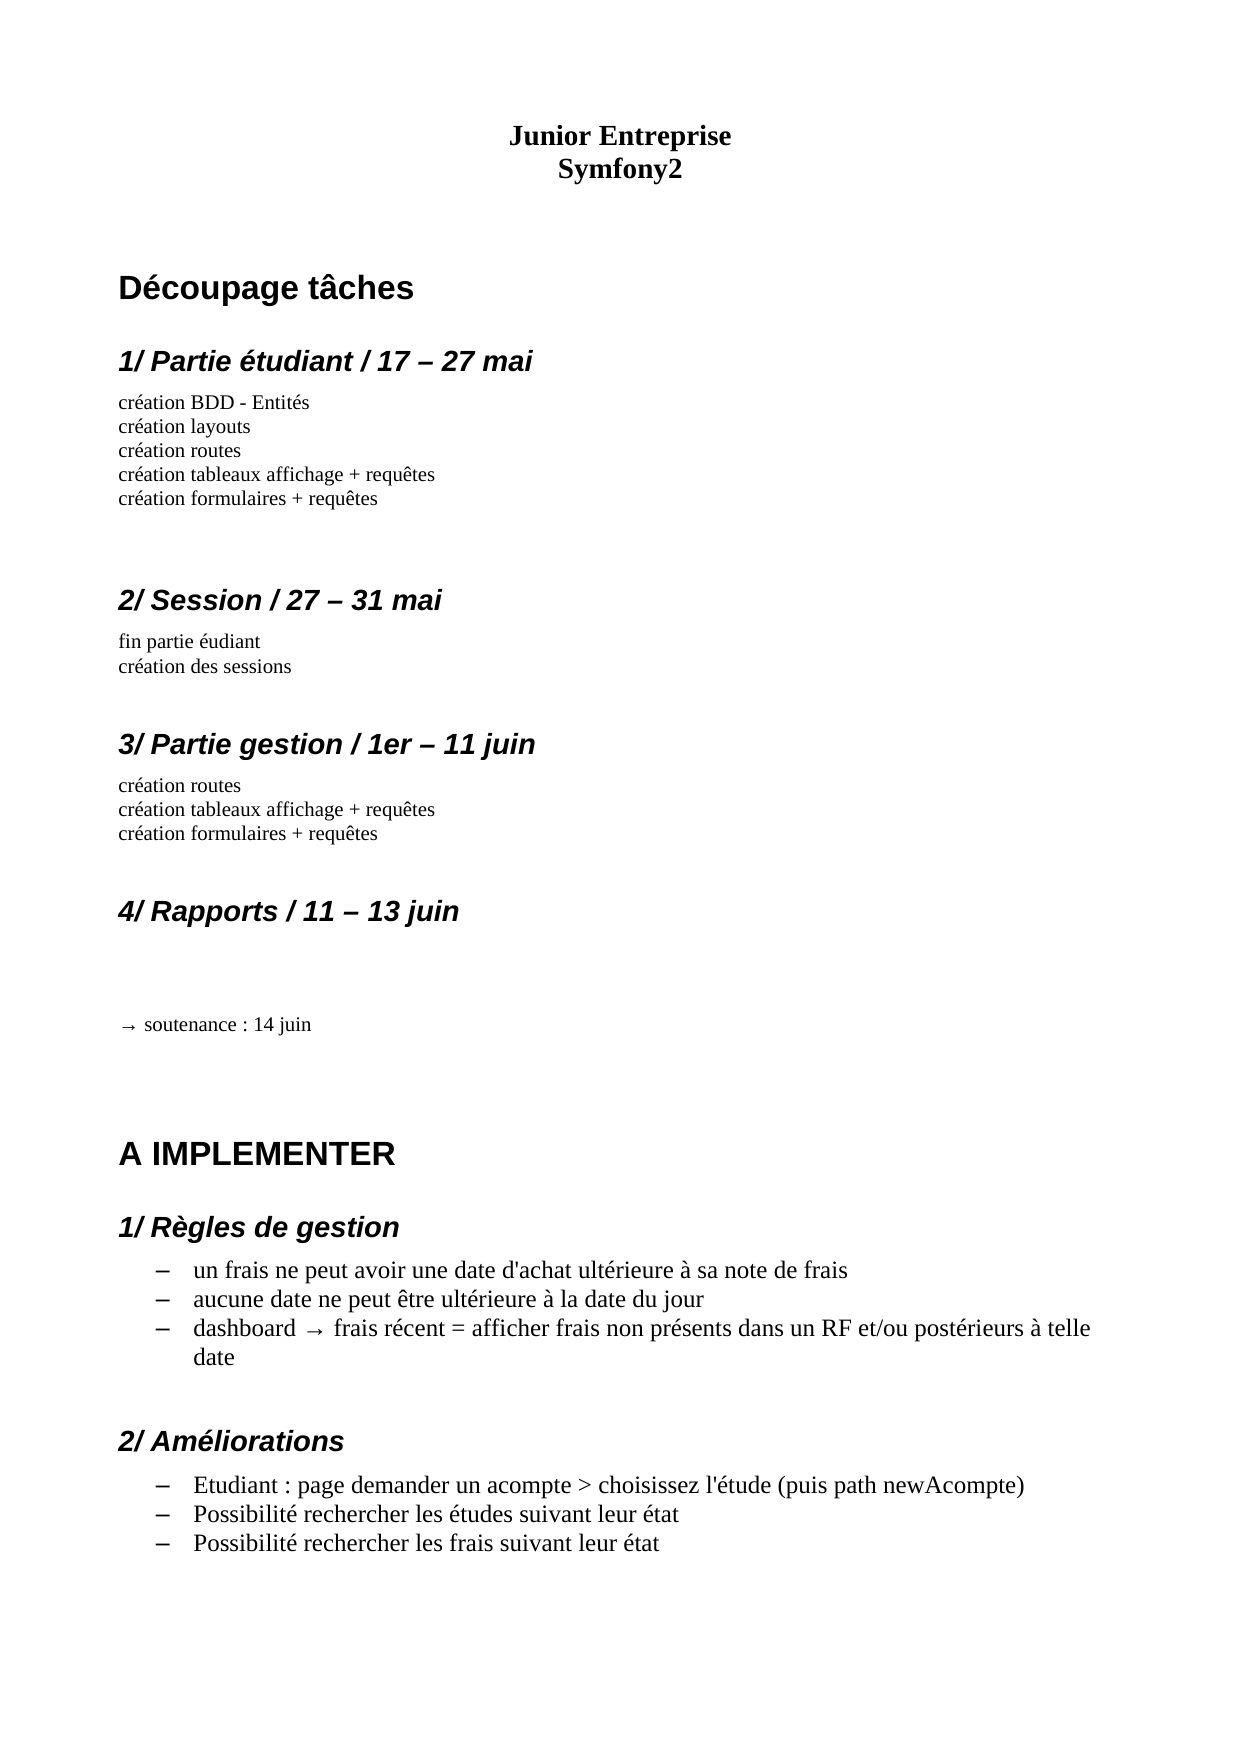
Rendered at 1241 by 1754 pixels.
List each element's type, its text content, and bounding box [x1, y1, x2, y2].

subtitle 2/ Session / 27 – 31 mai [118, 583, 1122, 617]
text création BDD - Entités [118, 390, 1122, 414]
text création routes [118, 438, 1122, 462]
text création tableaux affichage + requêtes [118, 462, 1122, 486]
text création layouts [118, 414, 1122, 438]
text création routes [118, 773, 1122, 797]
list Possibilité rechercher les études suivant leur état [156, 1499, 1122, 1528]
text → soutenance : 14 juin [118, 1012, 1122, 1036]
subtitle Découpage tâches [118, 268, 1122, 306]
text fin partie éudiant [118, 629, 1122, 653]
text création tableaux affichage + requêtes [118, 797, 1122, 821]
list un frais ne peut avoir une date d'achat ultérieure à sa note de frais [156, 1256, 1122, 1284]
subtitle 1/ Règles de gestion [118, 1209, 1122, 1243]
text création des sessions [118, 653, 1122, 678]
list Possibilité rechercher les frais suivant leur état [156, 1528, 1122, 1557]
subtitle 1/ Partie étudiant / 17 – 27 mai [118, 344, 1122, 377]
subtitle 3/ Partie gestion / 1er – 11 juin [118, 727, 1122, 760]
subtitle 4/ Rapports / 11 – 13 juin [118, 894, 1122, 927]
list dashboard → frais récent = afficher frais non présents dans un RF et/ou postérieurs à telle date [156, 1313, 1122, 1371]
list aucune date ne peut être ultérieure à la date du jour [156, 1284, 1122, 1313]
text création formulaires + requêtes [118, 821, 1122, 845]
text Symfony2 [118, 152, 1122, 185]
list Etudiant : page demander un acompte > choisissez l'étude (puis path newAcompte) [156, 1470, 1122, 1499]
subtitle 2/ Améliorations [118, 1424, 1122, 1458]
subtitle A IMPLEMENTER [118, 1133, 1122, 1172]
text Junior Entreprise [118, 118, 1122, 152]
text création formulaires + requêtes [118, 486, 1122, 510]
